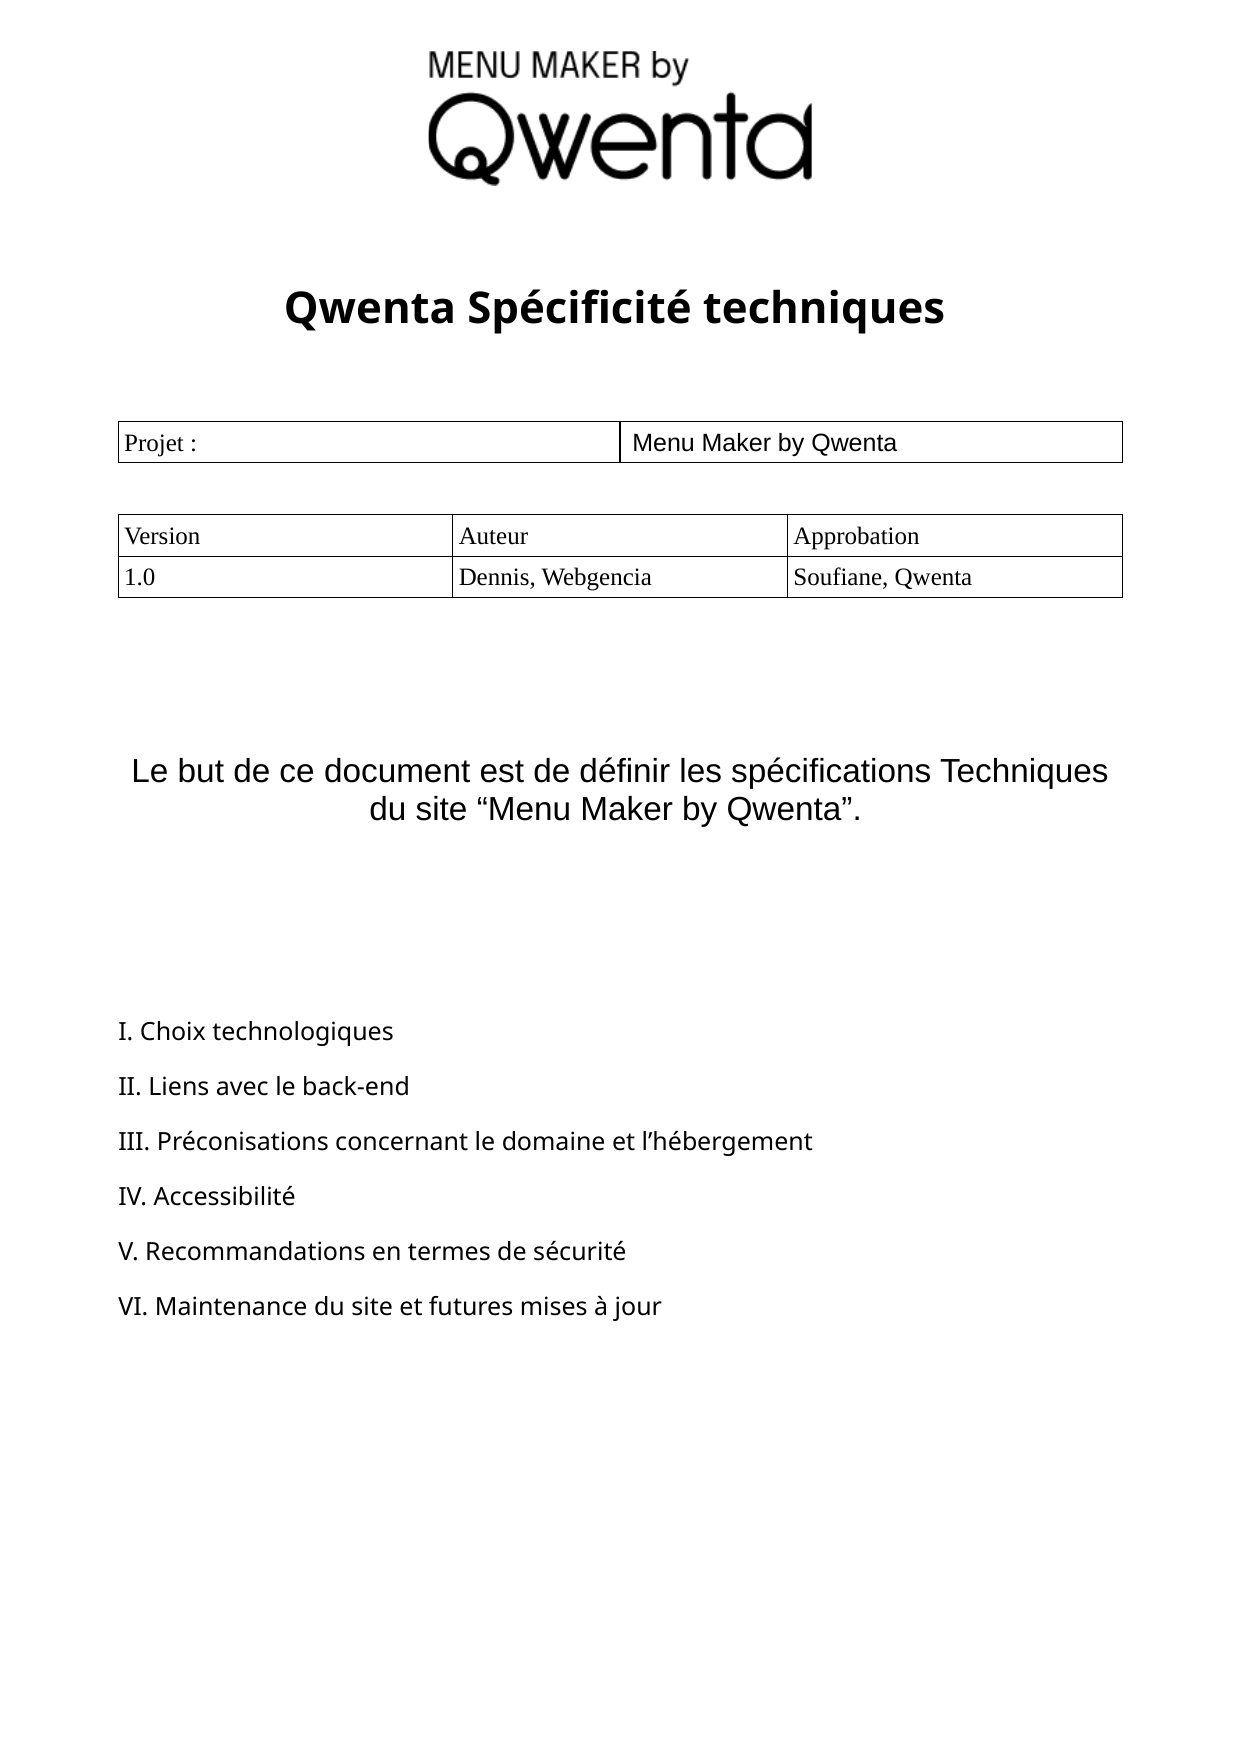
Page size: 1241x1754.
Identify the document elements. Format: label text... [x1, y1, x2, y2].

text II. Liens avec le back-end [118, 1068, 1122, 1103]
text Le but de ce document est de définir les spécifications Techniques du site “Menu Maker by Qwenta”. [118, 751, 1122, 827]
table_header Auteur [453, 515, 787, 556]
text Qwenta Spécificité techniques [118, 277, 1122, 336]
table_header Menu Maker by Qwenta [621, 422, 1122, 462]
table_header Approbation [788, 515, 1122, 556]
table_cell Soufiane, Qwenta [788, 557, 1122, 597]
text I. Choix technologiques [118, 1014, 1122, 1048]
picture [428, 51, 812, 186]
text VI. Maintenance du site et futures mises à jour [118, 1288, 1122, 1322]
text V. Recommandations en termes de sécurité [118, 1233, 1122, 1267]
table_header Projet : [119, 422, 619, 462]
table_header Version [119, 515, 452, 556]
table_cell 1.0 [119, 557, 452, 597]
text III. Préconisations concernant le domaine et l’hébergement [118, 1123, 1122, 1157]
text IV. Accessibilité [118, 1178, 1122, 1212]
table_cell Dennis, Webgencia [453, 557, 787, 597]
